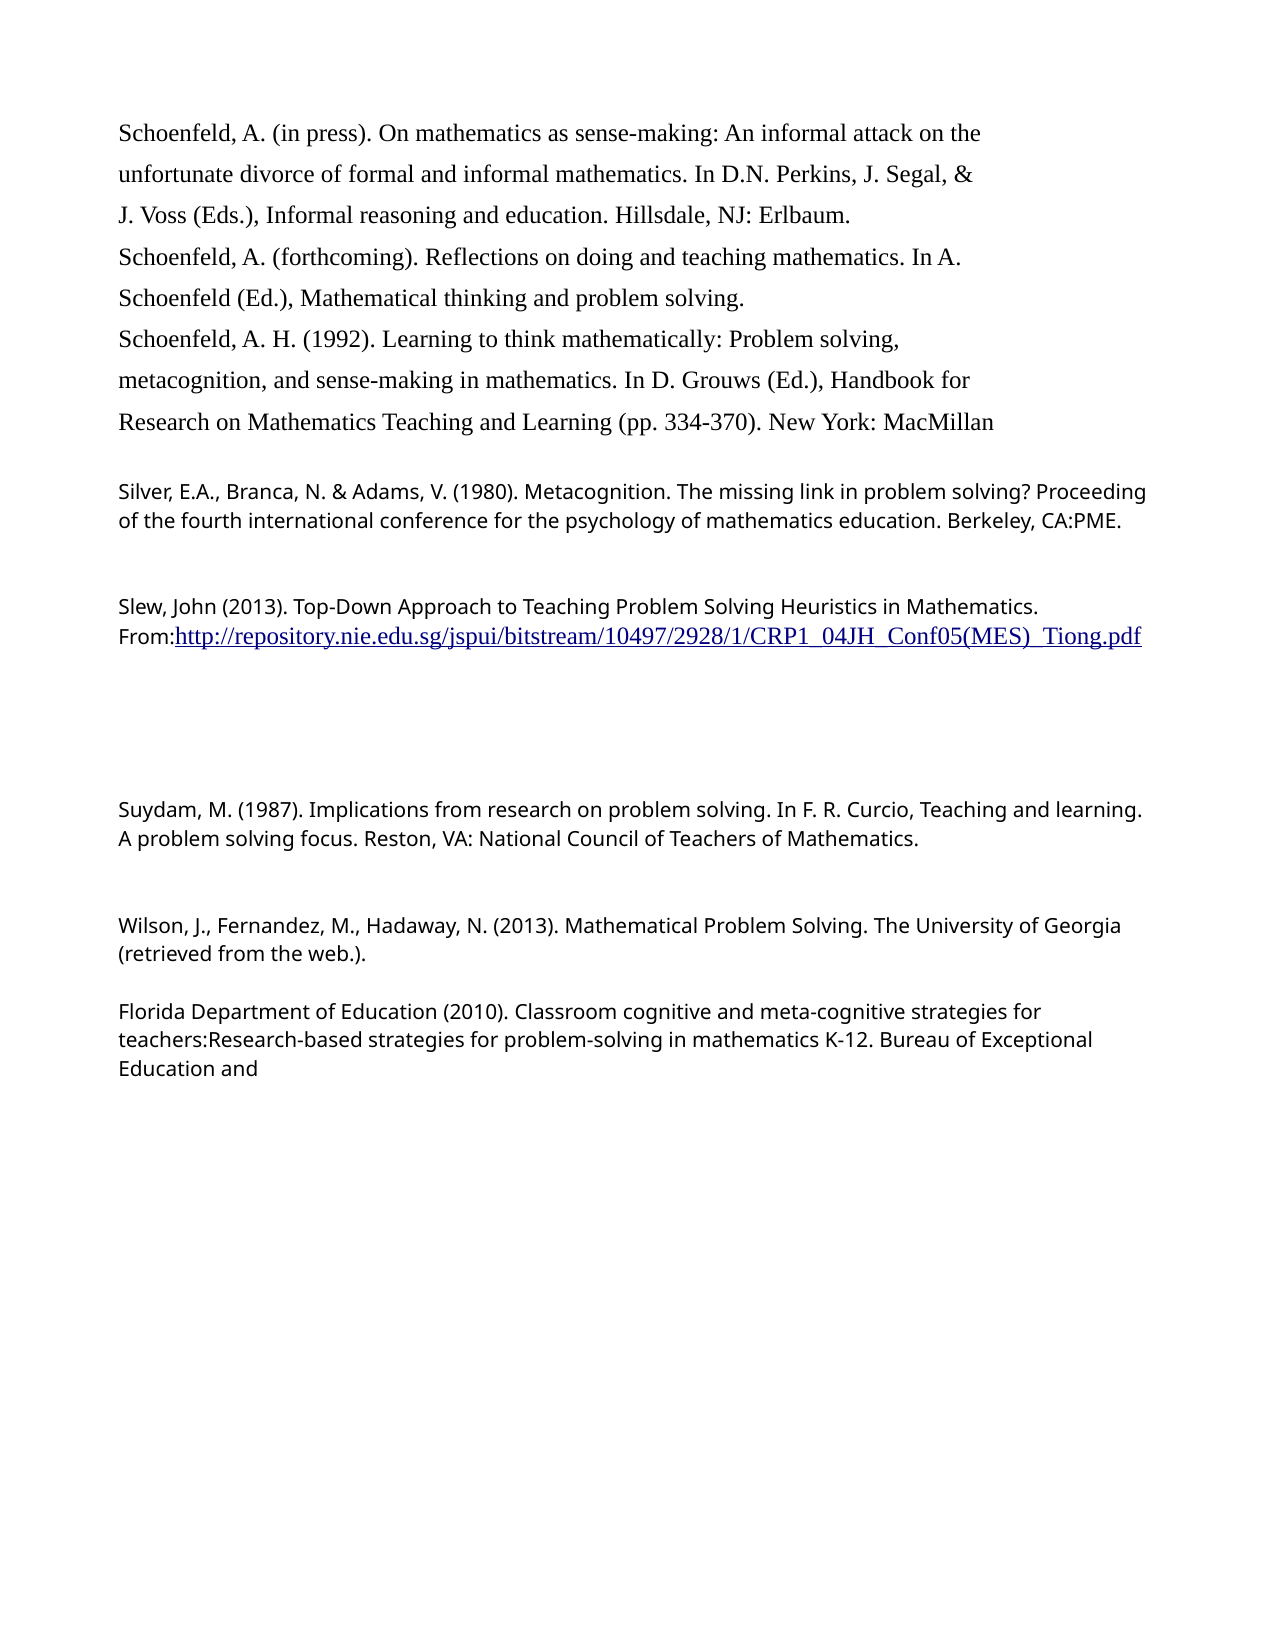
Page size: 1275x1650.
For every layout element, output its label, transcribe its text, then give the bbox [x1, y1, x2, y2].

text Schoenfeld, A. H. (1992). Learning to think mathematically: Problem solving, [118, 324, 1157, 353]
text Research on Mathematics Teaching and Learning (pp. 334-370). New York: MacMillan [118, 407, 1157, 436]
text Suydam, M. (1987). Implications from research on problem solving. In F. R. Curcio, Teaching and learning. A problem solving focus. Reston, VA: National Council of Teachers of Mathematics. [118, 796, 1157, 852]
text metacognition, and sense-making in mathematics. In D. Grouws (Ed.), Handbook for [118, 366, 1157, 394]
text unfortunate divorce of formal and informal mathematics. In D.N. Perkins, J. Segal, & [118, 159, 1157, 188]
text Slew, John (2013). Top-Down Approach to Teaching Problem Solving Heuristics in Mathematics. From:http://repository.nie.edu.sg/jspui/bitstream/10497/2928/1/CRP1_04JH_Conf05(MES)_Tiong.pdf [118, 592, 1157, 650]
text Schoenfeld, A. (in press). On mathematics as sense-making: An informal attack on the [118, 118, 1157, 147]
text Wilson, J., Fernandez, M., Hadaway, N. (2013). Mathematical Problem Solving. The University of Georgia (retrieved from the web.). [118, 911, 1157, 968]
text Florida Department of Education (2010). Classroom cognitive and meta-cognitive strategies for teachers:Research-based strategies for problem-solving in mathematics K-12. Bureau of Exceptional Education and [118, 997, 1157, 1082]
text Schoenfeld (Ed.), Mathematical thinking and problem solving. [118, 283, 1157, 312]
text J. Voss (Eds.), Informal reasoning and education. Hillsdale, NJ: Erlbaum. [118, 201, 1157, 229]
text Silver, E.A., Branca, N. & Adams, V. (1980). Metacognition. The missing link in problem solving? Proceeding of the fourth international conference for the psychology of mathematics education. Berkeley, CA:PME. [118, 477, 1157, 534]
text Schoenfeld, A. (forthcoming). Reflections on doing and teaching mathematics. In A. [118, 242, 1157, 271]
